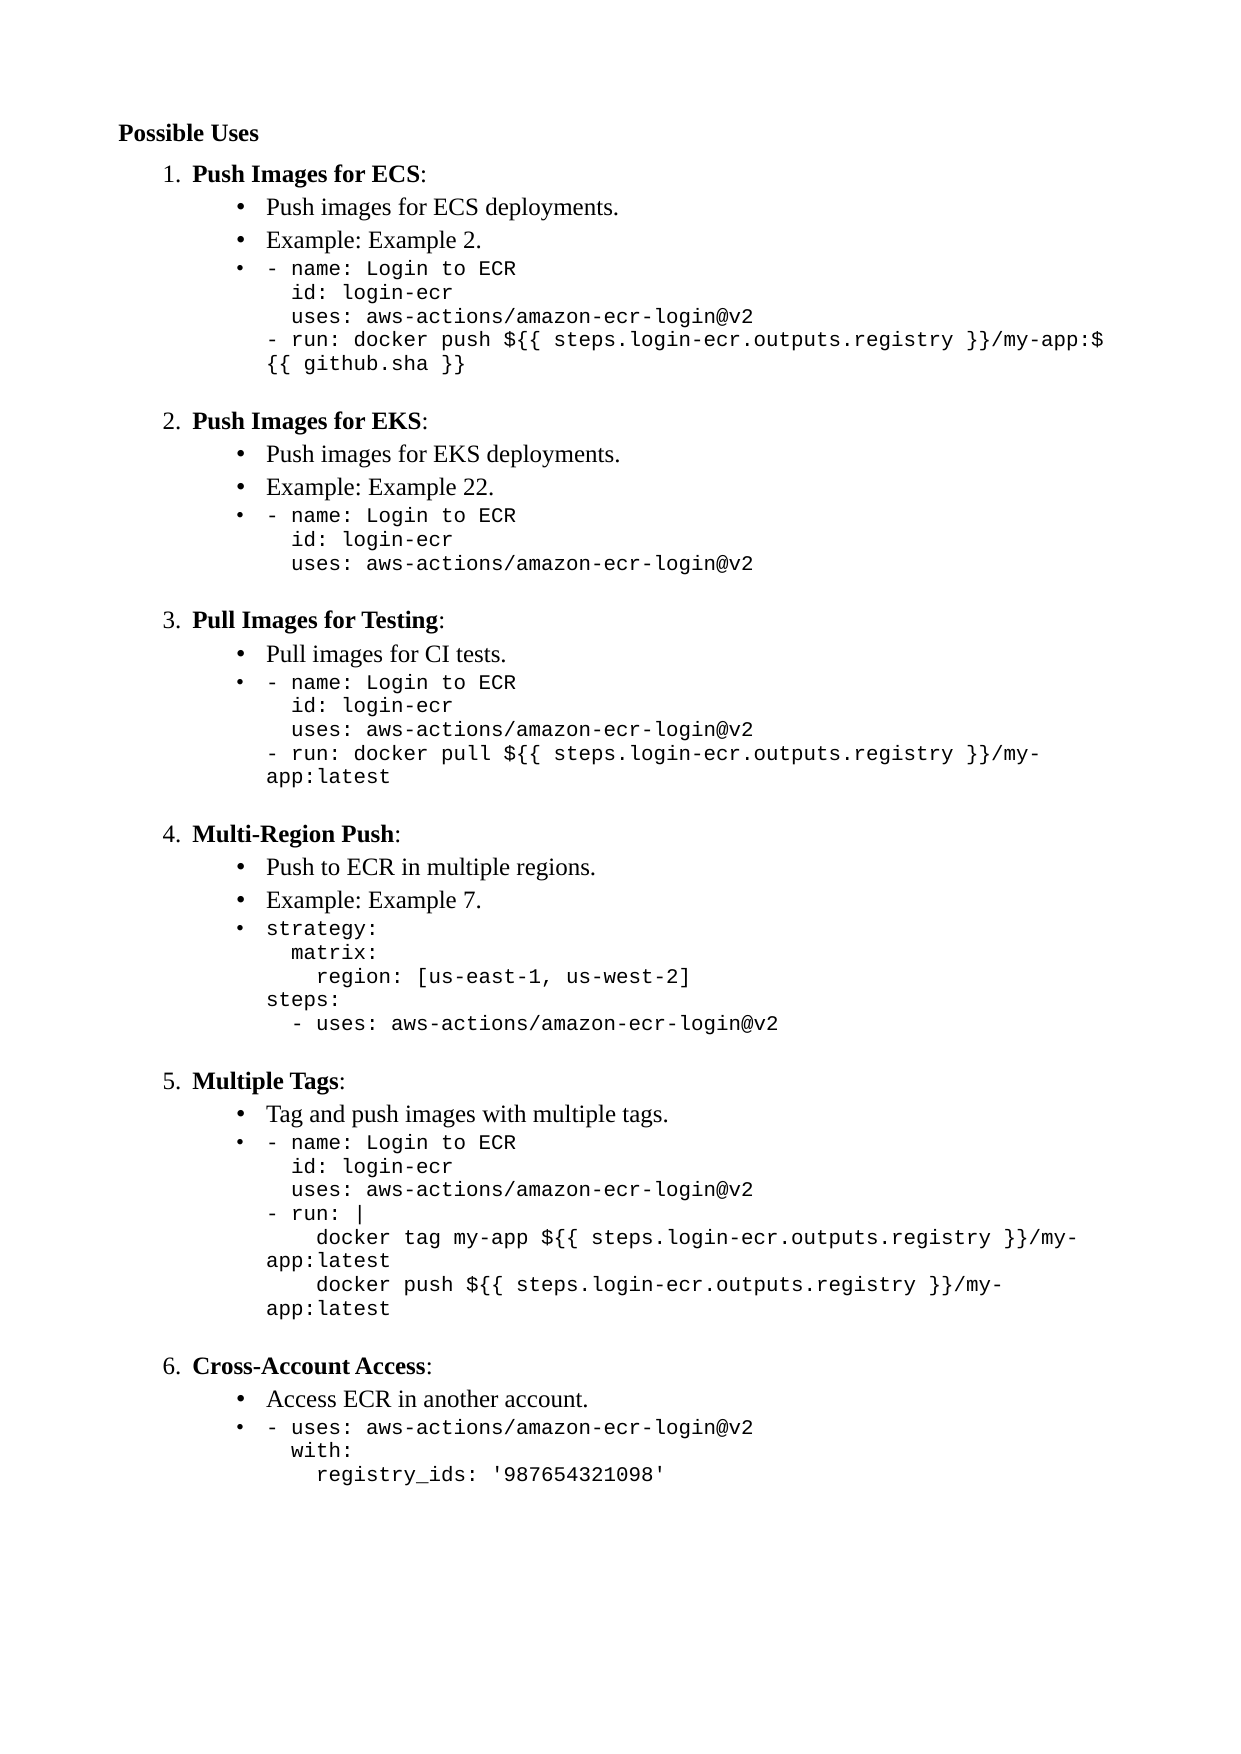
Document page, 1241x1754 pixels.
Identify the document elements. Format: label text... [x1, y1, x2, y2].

list Push Images for ECS: [162, 159, 1122, 188]
list - uses: aws-actions/amazon-ecr-login@v2 [236, 1417, 1122, 1441]
list - name: Login to ECR [236, 672, 1122, 695]
list steps: [236, 989, 1122, 1013]
list Cross-Account Access: [162, 1351, 1122, 1379]
list id: login-ecr [236, 1156, 1122, 1179]
list with: [236, 1441, 1122, 1464]
list Example: Example 7. [236, 885, 1122, 914]
list uses: aws-actions/amazon-ecr-login@v2 [236, 306, 1122, 329]
list Push images for ECS deployments. [236, 192, 1122, 221]
subtitle Possible Uses [118, 118, 1122, 147]
list - name: Login to ECR [236, 505, 1122, 529]
list Pull Images for Testing: [162, 606, 1122, 634]
list region: [us-east-1, us-west-2] [236, 966, 1122, 989]
list Push Images for EKS: [162, 406, 1122, 435]
list Push images for EKS deployments. [236, 439, 1122, 468]
list matrix: [236, 942, 1122, 966]
list - name: Login to ECR [236, 258, 1122, 282]
list - name: Login to ECR [236, 1132, 1122, 1156]
list Example: Example 22. [236, 472, 1122, 501]
list id: login-ecr [236, 695, 1122, 719]
list - run: docker push ${{ steps.login-ecr.outputs.registry }}/my-app:${{ github.sha }} [236, 329, 1122, 377]
list id: login-ecr [236, 529, 1122, 552]
list strategy: [236, 918, 1122, 942]
list - run: docker pull ${{ steps.login-ecr.outputs.registry }}/my-app:latest [236, 743, 1122, 790]
list uses: aws-actions/amazon-ecr-login@v2 [236, 719, 1122, 743]
list docker push ${{ steps.login-ecr.outputs.registry }}/my-app:latest [236, 1274, 1122, 1321]
list uses: aws-actions/amazon-ecr-login@v2 [236, 1179, 1122, 1203]
list Push to ECR in multiple regions. [236, 852, 1122, 881]
list - run: | [236, 1203, 1122, 1227]
list Multiple Tags: [162, 1066, 1122, 1095]
list Tag and push images with multiple tags. [236, 1099, 1122, 1128]
list - uses: aws-actions/amazon-ecr-login@v2 [236, 1013, 1122, 1037]
list registry_ids: '987654321098' [236, 1464, 1122, 1488]
list Access ECR in another account. [236, 1384, 1122, 1413]
list Pull images for CI tests. [236, 639, 1122, 667]
list Multi-Region Push: [162, 819, 1122, 848]
list docker tag my-app ${{ steps.login-ecr.outputs.registry }}/my-app:latest [236, 1227, 1122, 1274]
list uses: aws-actions/amazon-ecr-login@v2 [236, 552, 1122, 576]
list Example: Example 2. [236, 225, 1122, 254]
list id: login-ecr [236, 282, 1122, 306]
